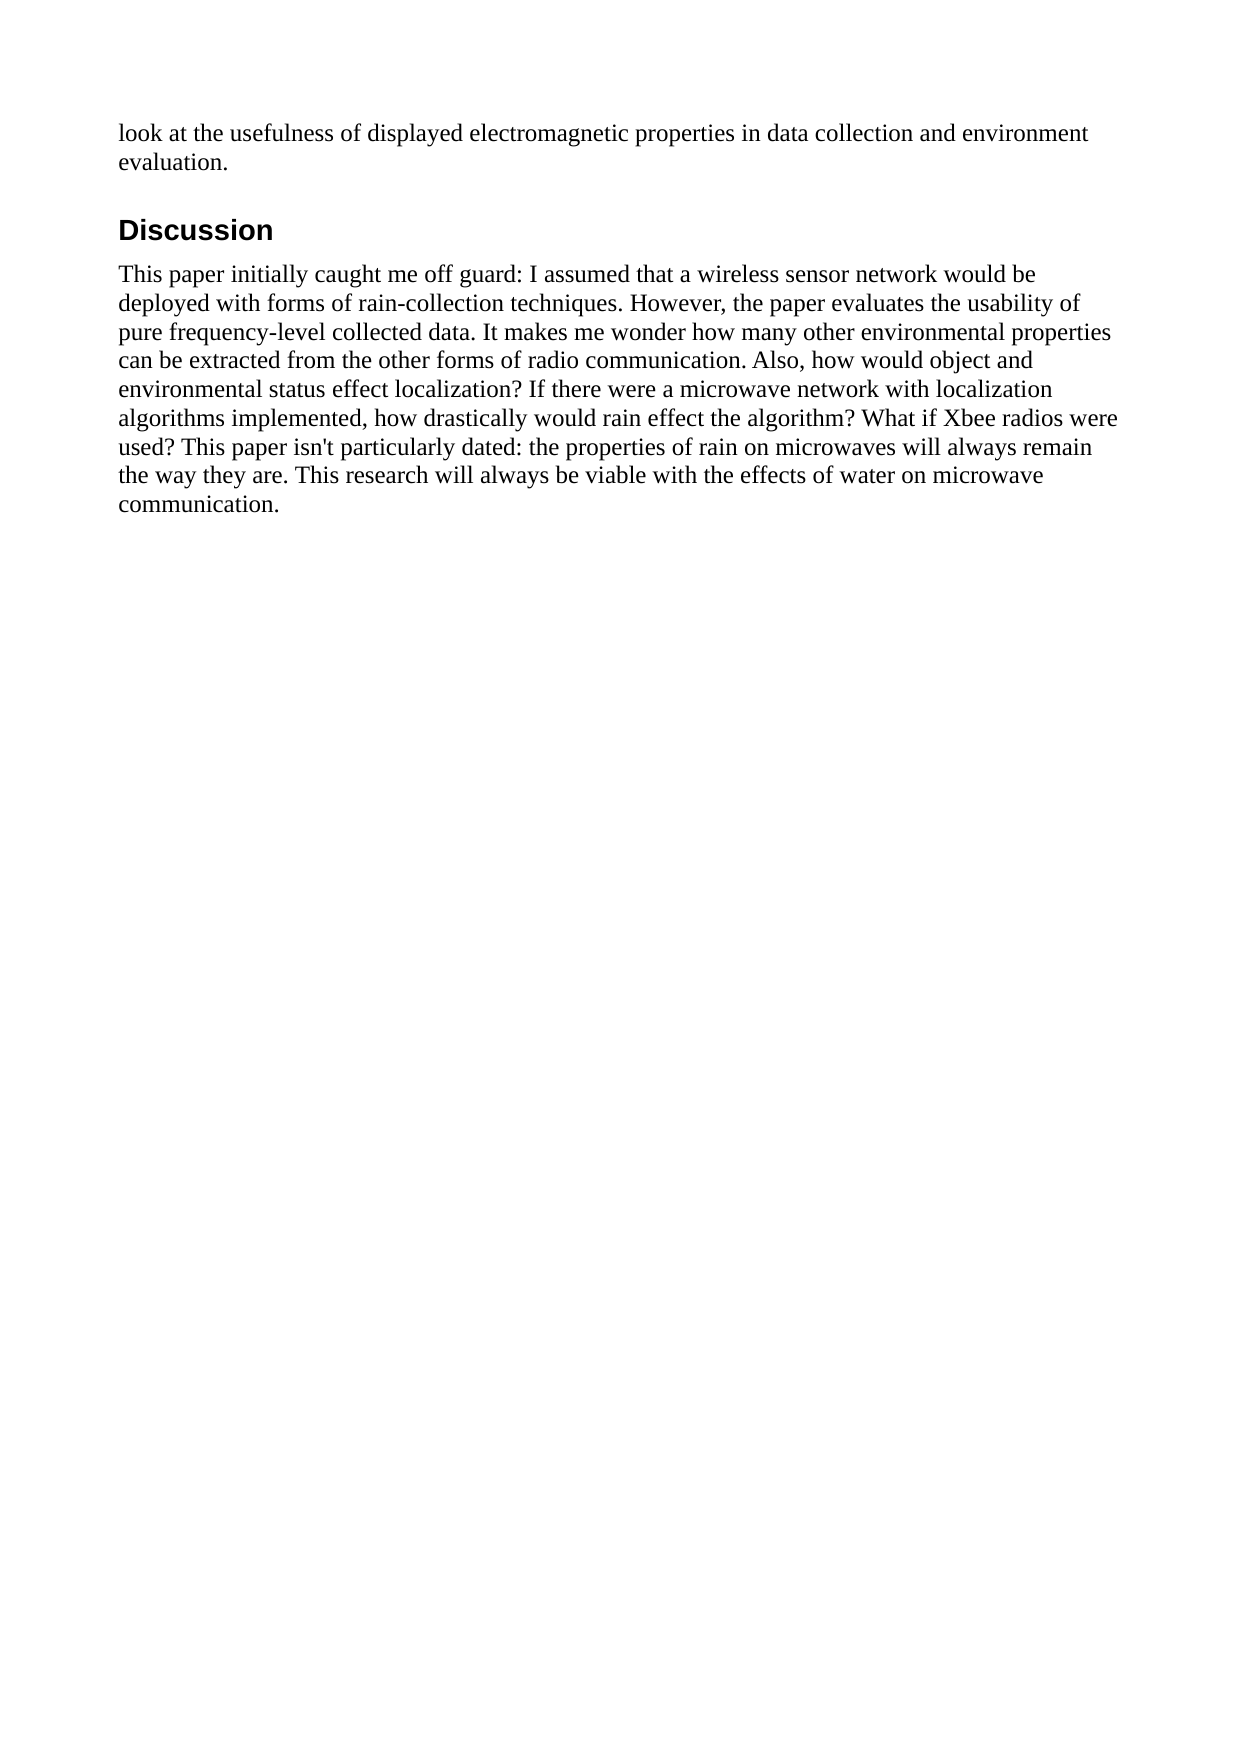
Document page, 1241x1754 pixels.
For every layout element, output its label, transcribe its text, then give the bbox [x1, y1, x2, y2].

subtitle Discussion [118, 213, 1122, 247]
text This paper initially caught me off guard: I assumed that a wireless sensor network would be deployed with forms of rain-collection techniques. However, the paper evaluates the usability of pure frequency-level collected data. It makes me wonder how many other environmental properties can be extracted from the other forms of radio communication. Also, how would object and environmental status effect localization? If there were a microwave network with localization algorithms implemented, how drastically would rain effect the algorithm? What if Xbee radios were used? This paper isn't particularly dated: the properties of rain on microwaves will always remain the way they are. This research will always be viable with the effects of water on microwave communication. [118, 259, 1122, 518]
text look at the usefulness of displayed electromagnetic properties in data collection and environment evaluation. [118, 118, 1122, 176]
